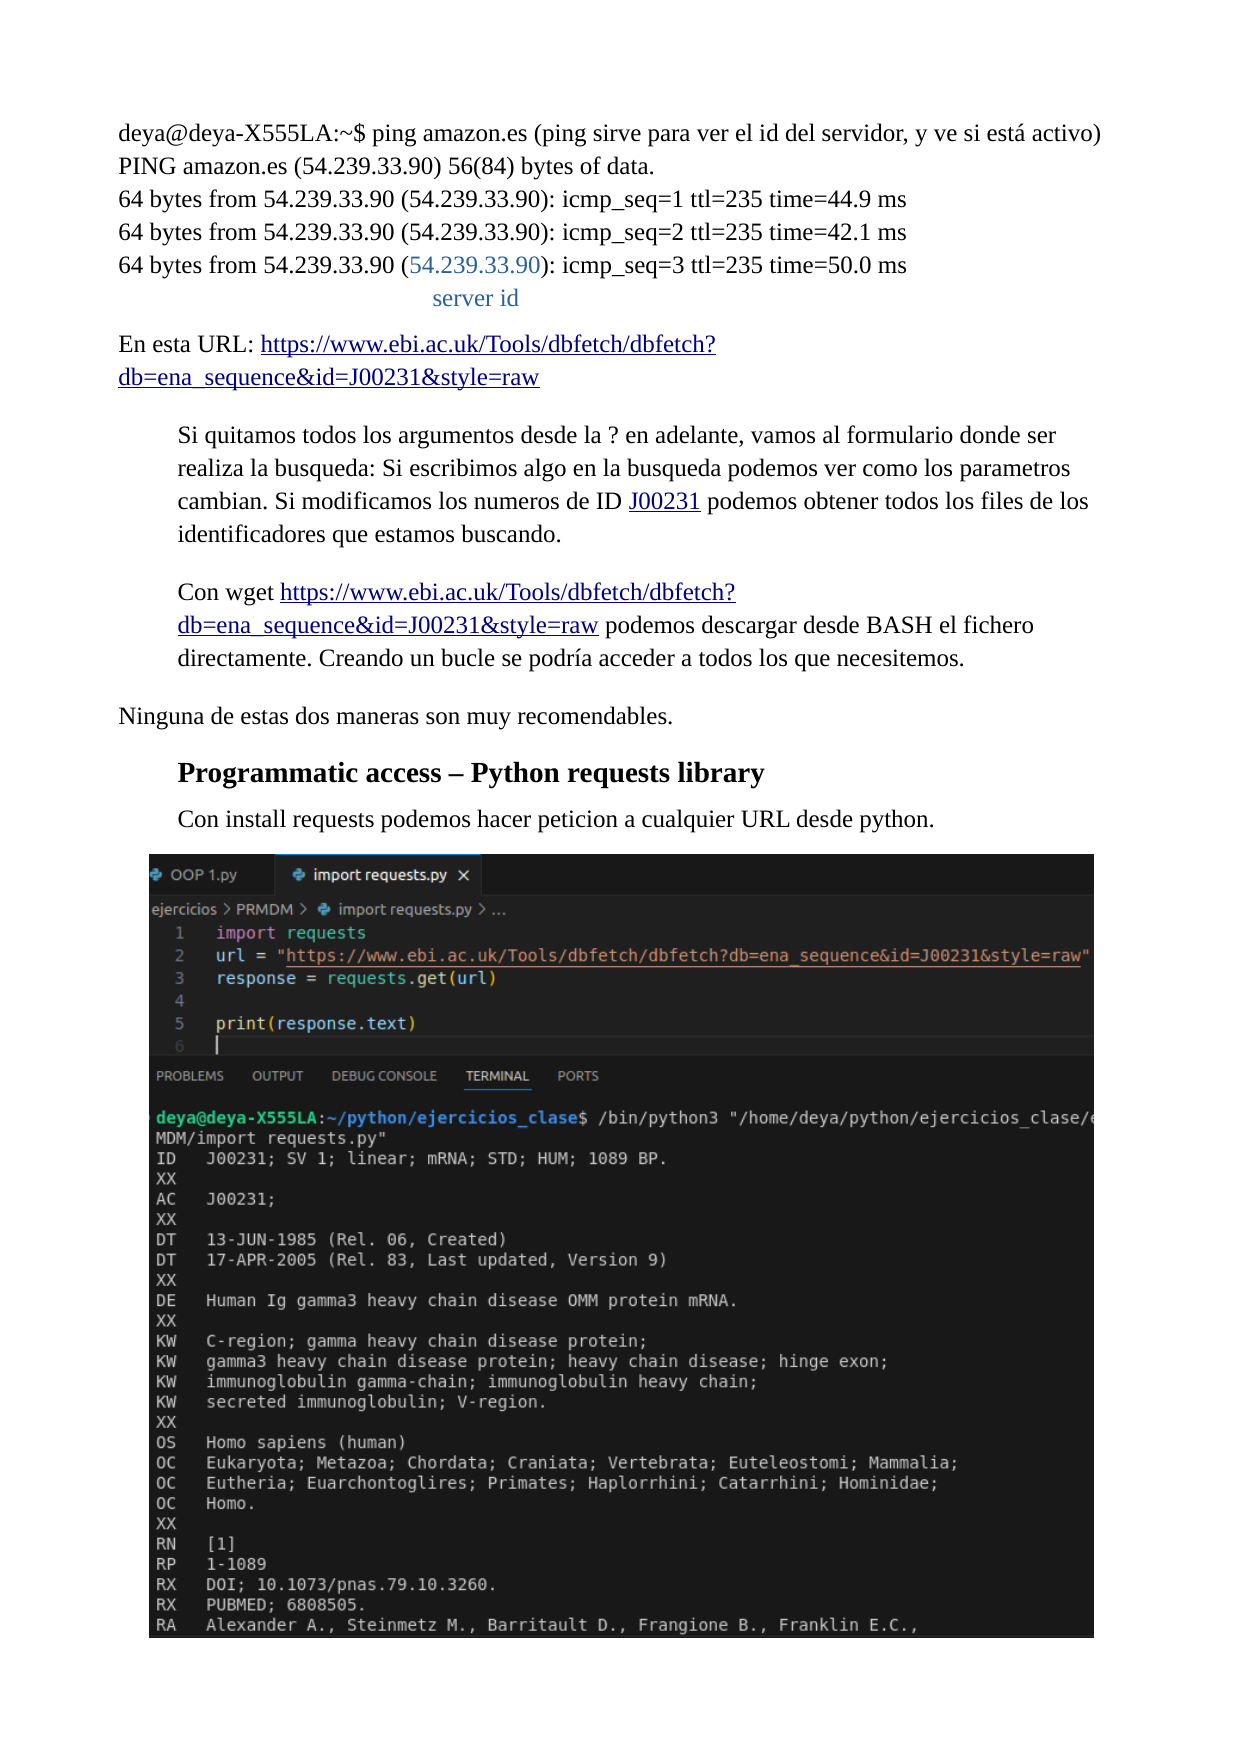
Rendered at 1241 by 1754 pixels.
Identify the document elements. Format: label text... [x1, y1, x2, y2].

subtitle deya@deya-X555LA:~$ ping amazon.es (ping sirve para ver el id del servidor, y ve si está activo) [118, 118, 1122, 147]
picture [149, 854, 1094, 1638]
subtitle server id [118, 283, 1122, 312]
subtitle PING amazon.es (54.239.33.90) 56(84) bytes of data. [118, 151, 1122, 180]
subtitle 64 bytes from 54.239.33.90 (54.239.33.90): icmp_seq=3 ttl=235 time=50.0 ms [118, 250, 1122, 279]
subtitle 64 bytes from 54.239.33.90 (54.239.33.90): icmp_seq=2 ttl=235 time=42.1 ms [118, 217, 1122, 246]
subtitle Si quitamos todos los argumentos desde la ? en adelante, vamos al formulario donde ser realiza la busqueda: Si escribimos algo en la busqueda podemos ver como los parametros cambian. Si modificamos los numeros de ID J00231 podemos obtener todos los files de los identificadores que estamos buscando. [177, 420, 1122, 548]
subtitle Ninguna de estas dos maneras son muy recomendables. [118, 701, 1122, 730]
subtitle Con install requests podemos hacer peticion a cualquier URL desde python. [177, 804, 1122, 833]
subtitle Programmatic access – Python requests library [177, 755, 1122, 789]
subtitle 64 bytes from 54.239.33.90 (54.239.33.90): icmp_seq=1 ttl=235 time=44.9 ms [118, 184, 1122, 213]
subtitle Con wget https://www.ebi.ac.uk/Tools/dbfetch/dbfetch?db=ena_sequence&id=J00231&style=raw podemos descargar desde BASH el fichero directamente. Creando un bucle se podría acceder a todos los que necesitemos. [177, 577, 1122, 672]
subtitle En esta URL: https://www.ebi.ac.uk/Tools/dbfetch/dbfetch?db=ena_sequence&id=J00231&style=raw [118, 329, 1122, 391]
